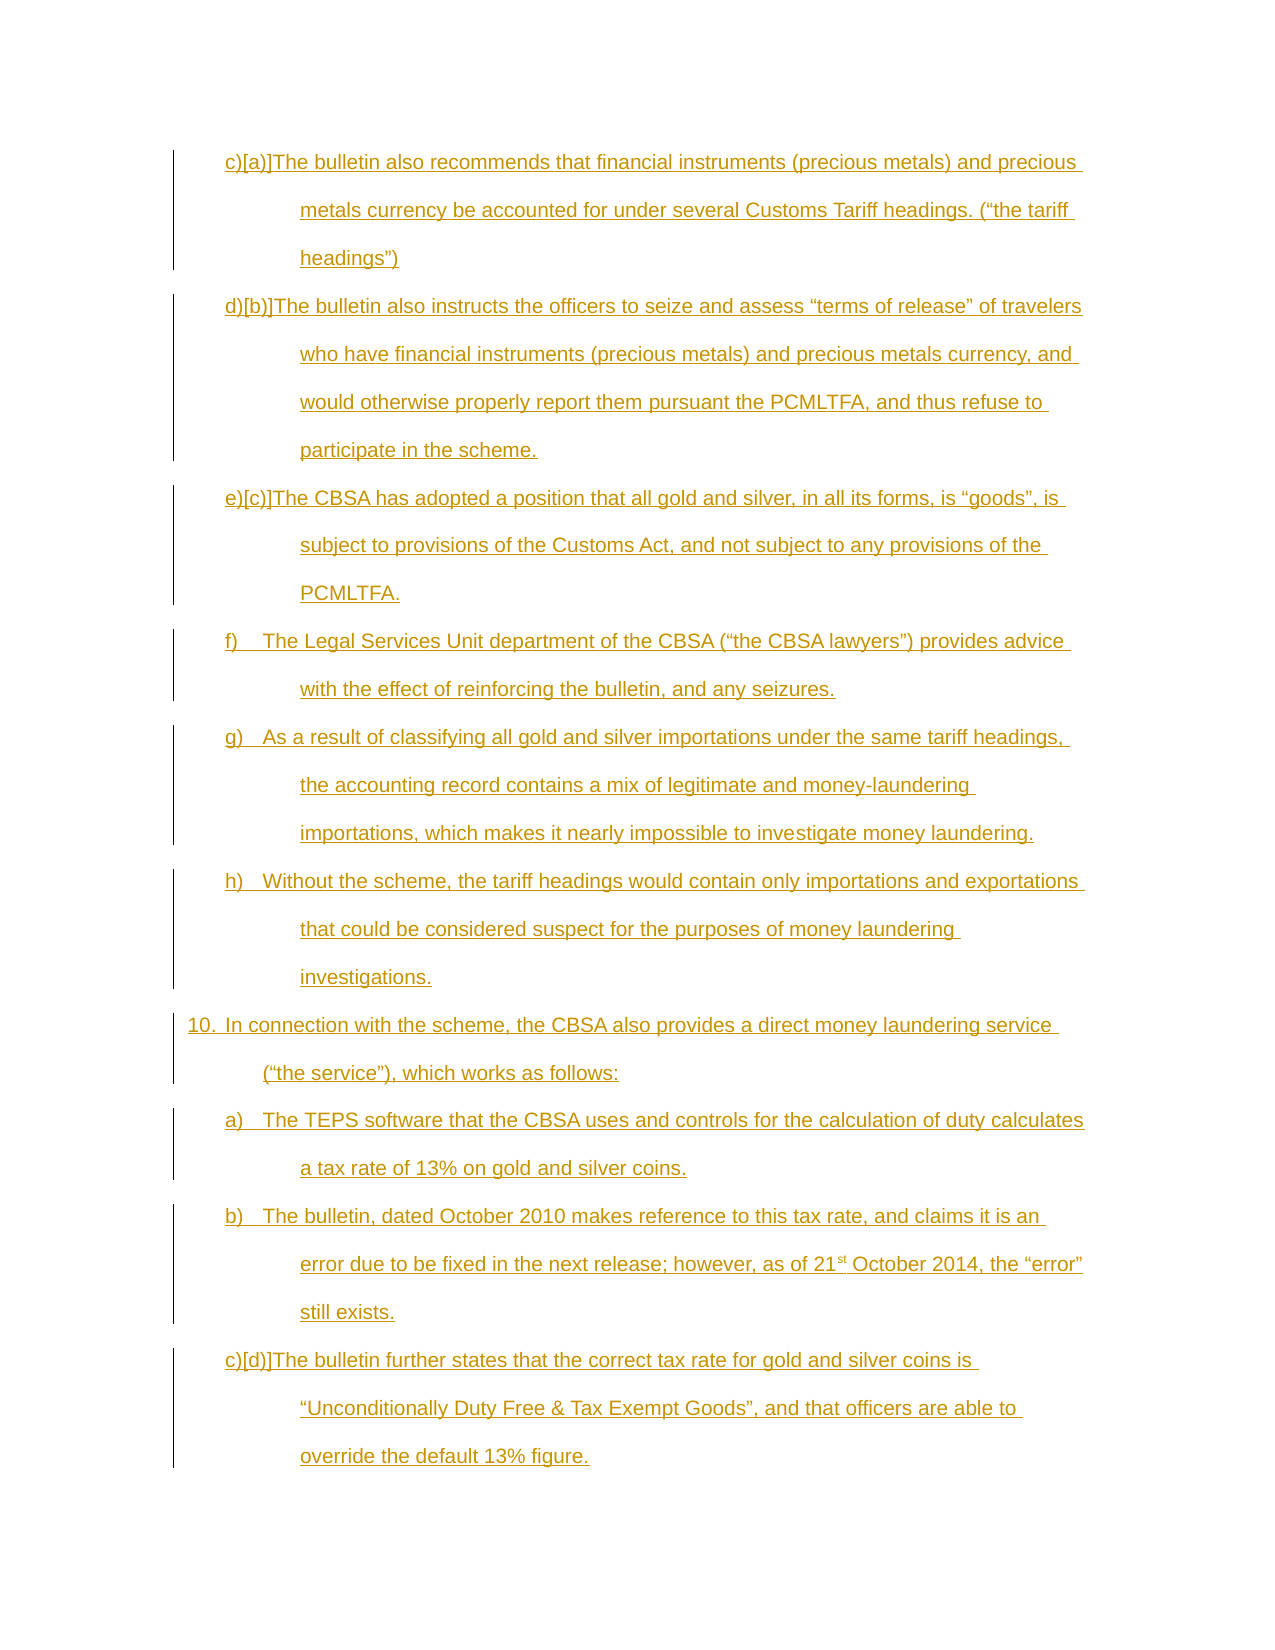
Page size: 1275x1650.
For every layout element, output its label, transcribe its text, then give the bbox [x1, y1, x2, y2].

list The TEPS software that the CBSA uses and controls for the calculation of duty calculates a tax rate of 13% on gold and silver coins. [225, 1108, 1087, 1180]
list As a result of classifying all gold and silver importations under the same tariff headings, the accounting record contains a mix of legitimate and money-laundering importations, which makes it nearly impossible to investigate money laundering. [225, 725, 1087, 845]
list In connection with the scheme, the CBSA also provides a direct money laundering service (“the service”), which works as follows: [187, 1012, 1087, 1084]
list The CBSA has adopted a position that all gold and silver, in all its forms, is “goods”, is subject to provisions of the Customs Act, and not subject to any provisions of the PCMLTFA. [225, 485, 1087, 605]
list The Legal Services Unit department of the CBSA (“the CBSA lawyers”) provides advice with the effect of reinforcing the bulletin, and any seizures. [225, 629, 1087, 701]
list The bulletin, dated October 2010 makes reference to this tax rate, and claims it is an error due to be fixed in the next release; however, as of 21st October 2014, the “error” still exists. [225, 1204, 1087, 1324]
list The bulletin also recommends that financial instruments (precious metals) and precious metals currency be accounted for under several Customs Tariff headings. (“the tariff headings”) [225, 150, 1087, 270]
list The bulletin also instructs the officers to seize and assess “terms of release” of travelers who have financial instruments (precious metals) and precious metals currency, and would otherwise properly report them pursuant the PCMLTFA, and thus refuse to participate in the scheme. [225, 294, 1087, 461]
list Without the scheme, the tariff headings would contain only importations and exportations that could be considered suspect for the purposes of money laundering investigations. [225, 869, 1087, 988]
list The bulletin further states that the correct tax rate for gold and silver coins is “Unconditionally Duty Free & Tax Exempt Goods”, and that officers are able to override the default 13% figure. [225, 1348, 1087, 1468]
